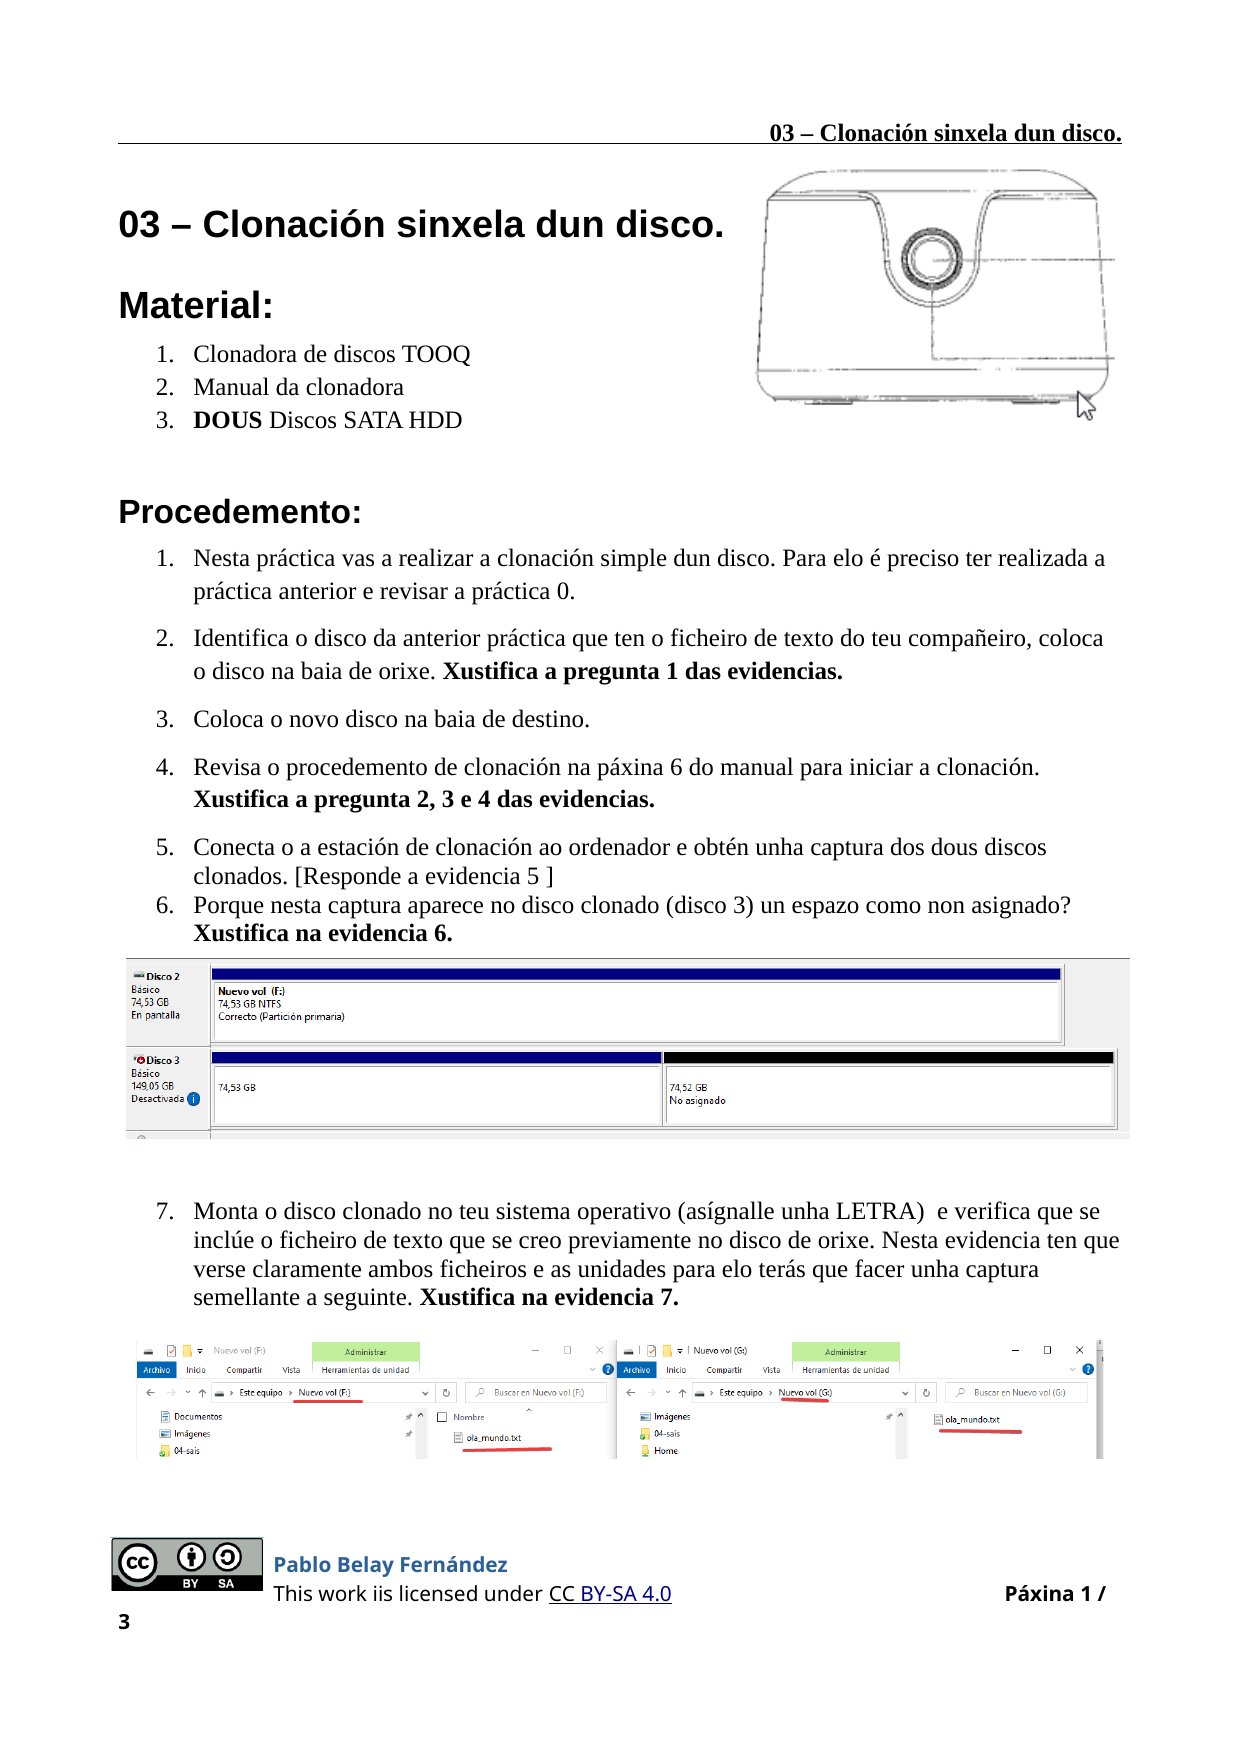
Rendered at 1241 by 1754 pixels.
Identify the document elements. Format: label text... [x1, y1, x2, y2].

list Clonadora de discos TOOQ [156, 339, 735, 367]
list Coloca o novo disco na baia de destino. [156, 704, 1122, 733]
list Identifica o disco da anterior práctica que ten o ficheiro de texto do teu compañeiro, coloca o disco na baia de orixe. Xustifica a pregunta 1 das evidencias. [156, 623, 1122, 685]
subtitle 03 – Clonación sinxela dun disco. [118, 201, 735, 245]
picture [735, 151, 1115, 427]
list Nesta práctica vas a realizar a clonación simple dun disco. Para elo é preciso ter realizada a práctica anterior e revisar a práctica 0. [156, 543, 1122, 604]
list Revisa o procedemento de clonación na páxina 6 do manual para iniciar a clonación. Xustifica a pregunta 2, 3 e 4 das evidencias. [156, 752, 1122, 813]
list DOUS Discos SATA HDD [156, 405, 1122, 433]
subtitle [1115, 282, 1122, 326]
list Conecta o a estación de clonación ao ordenador e obtén unha captura dos dous discos clonados. [Responde a evidencia 5 ] [156, 832, 1122, 890]
list Porque nesta captura aparece no disco clonado (disco 3) un espazo como non asignado? Xustifica na evidencia 6. [156, 890, 1122, 947]
list Manual da clonadora [156, 372, 735, 400]
picture [136, 1340, 1104, 1459]
list Monta o disco clonado no teu sistema operativo (asígnalle unha LETRA) e verifica que se inclúe o ficheiro de texto que se creo previamente no disco de orixe. Nesta evidencia ten que verse claramente ambos ficheiros e as unidades para elo terás que facer unha captura semellante a seguinte. Xustifica na evidencia 7. [156, 1196, 1122, 1311]
picture [110, 1536, 264, 1593]
subtitle Material: [118, 282, 735, 326]
subtitle Procedemento: [118, 492, 1122, 530]
picture [126, 958, 1130, 1139]
